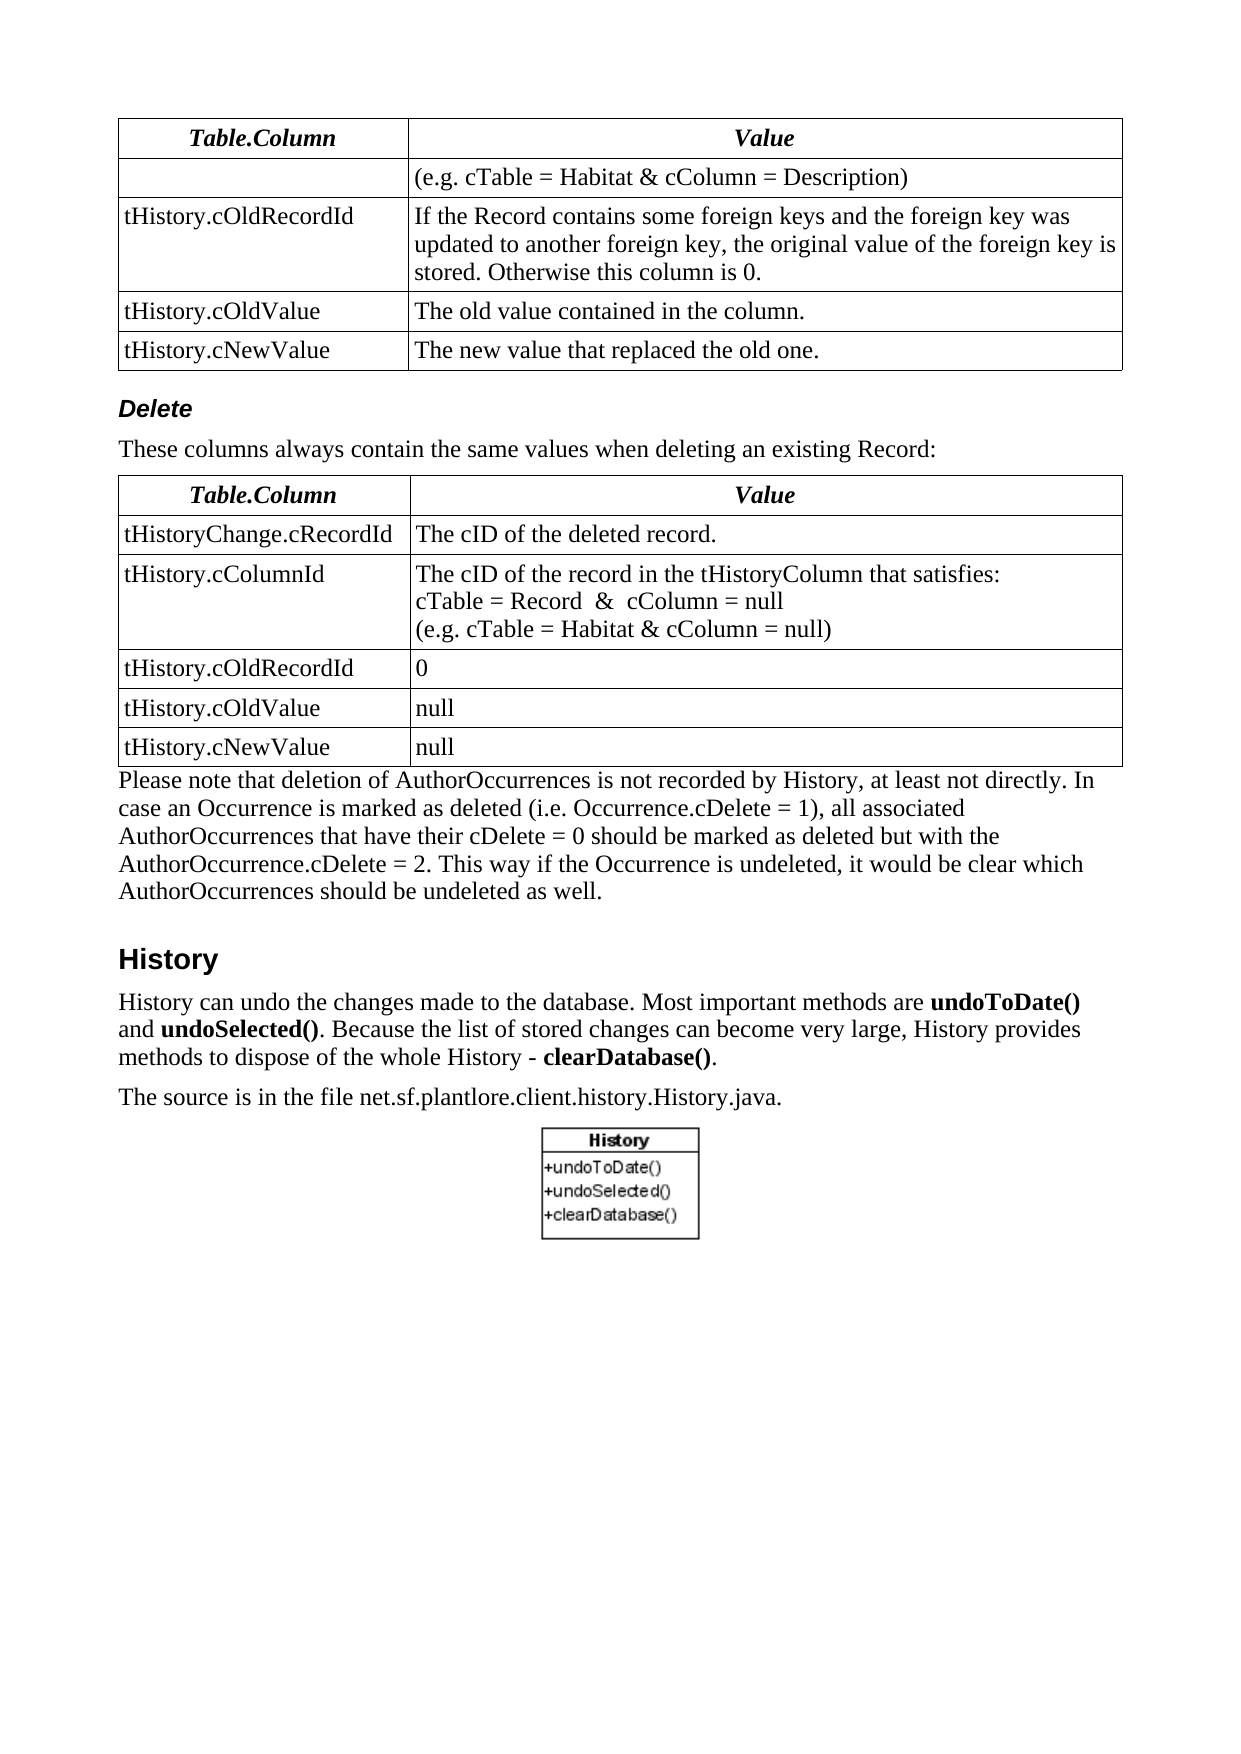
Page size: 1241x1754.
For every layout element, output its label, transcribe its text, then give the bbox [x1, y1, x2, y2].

table_cell The new value that replaced the old one. [409, 332, 1122, 370]
table_cell tHistory.cOldValue [119, 689, 410, 727]
table_cell tHistoryChange.cRecordId [119, 516, 410, 554]
table_cell tHistory.cOldRecordId [119, 198, 408, 291]
text The source is in the file net.sf.plantlore.client.history.History.java. [118, 1083, 1122, 1111]
text Please note that deletion of AuthorOccurrences is not recorded by History, at least not directly. In case an Occurrence is marked as deleted (i.e. Occurrence.cDelete = 1), all associated AuthorOccurrences that have their cDelete = 0 should be marked as deleted but with the AuthorOccurrence.cDelete = 2. This way if the Occurrence is undeleted, it would be clear which AuthorOccurrences should be undeleted as well. [118, 767, 1122, 905]
table_header Value [411, 476, 1122, 515]
picture [537, 1123, 703, 1243]
text History can undo the changes made to the database. Most important methods are undoToDate() and undoSelected(). Because the list of stored changes can become very large, History provides methods to dispose of the whole History - clearDatabase(). [118, 988, 1122, 1071]
table_cell tHistory.cNewValue [119, 728, 410, 766]
table_cell If the Record contains some foreign keys and the foreign key was updated to another foreign key, the original value of the foreign key is stored. Otherwise this column is 0. [409, 198, 1122, 291]
table_header Table.Column [119, 119, 408, 157]
table_header Value [409, 119, 1122, 157]
text These columns always contain the same values when deleting an existing Record: [118, 435, 1122, 463]
table_cell tHistory.cColumnId [119, 555, 410, 649]
table_cell null [411, 689, 1122, 727]
subtitle Delete [118, 395, 1122, 423]
table_cell tHistory.cOldValue [119, 292, 408, 331]
table_header Table.Column [119, 476, 410, 515]
table_cell null [411, 728, 1122, 766]
table_cell (e.g. cTable = Habitat & cColumn = Description) [409, 159, 1122, 197]
subtitle History [118, 943, 1122, 975]
table_cell The cID of the deleted record. [411, 516, 1122, 554]
table_cell tHistory.cNewValue [119, 332, 408, 370]
table_cell tHistory.cOldRecordId [119, 650, 410, 688]
table_cell The cID of the record in the tHistoryColumn that satisfies: cTable = Record & cColumn = null (e.g. cTable = Habitat & cColumn = null) [411, 555, 1122, 649]
table_cell The old value contained in the column. [409, 292, 1122, 331]
table_cell 0 [411, 650, 1122, 688]
table_cell [119, 159, 408, 197]
